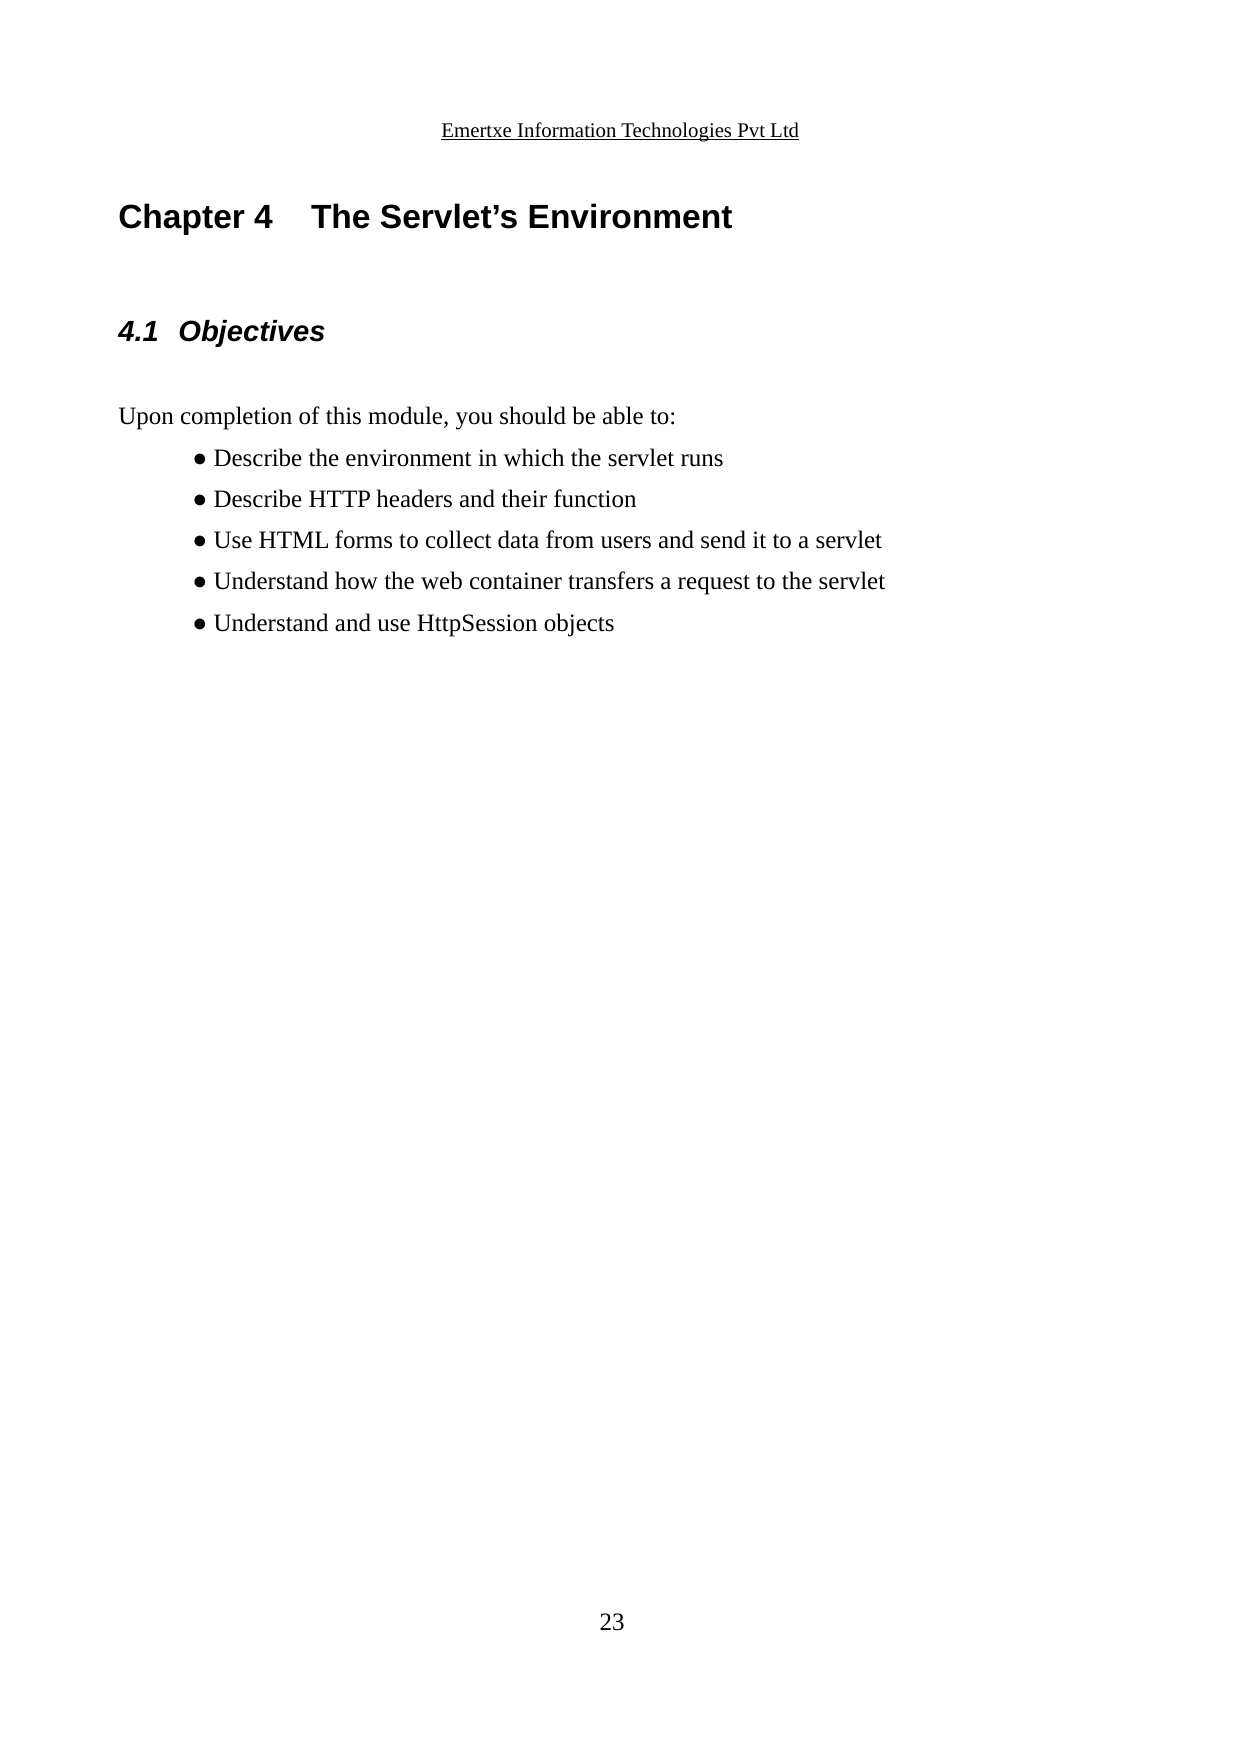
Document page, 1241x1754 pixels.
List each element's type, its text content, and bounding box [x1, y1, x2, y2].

text ● Understand and use HttpSession objects [118, 608, 1122, 636]
text ● Understand how the web container transfers a request to the servlet [118, 566, 1122, 595]
text ● Describe the environment in which the servlet runs [118, 443, 1122, 471]
text Upon completion of this module, you should be able to: [118, 401, 1122, 430]
text ● Describe HTTP headers and their function [118, 484, 1122, 513]
subtitle The Servlet’s Environment [118, 197, 1122, 235]
subtitle Objectives [118, 314, 1122, 348]
text ● Use HTML forms to collect data from users and send it to a servlet [118, 525, 1122, 554]
